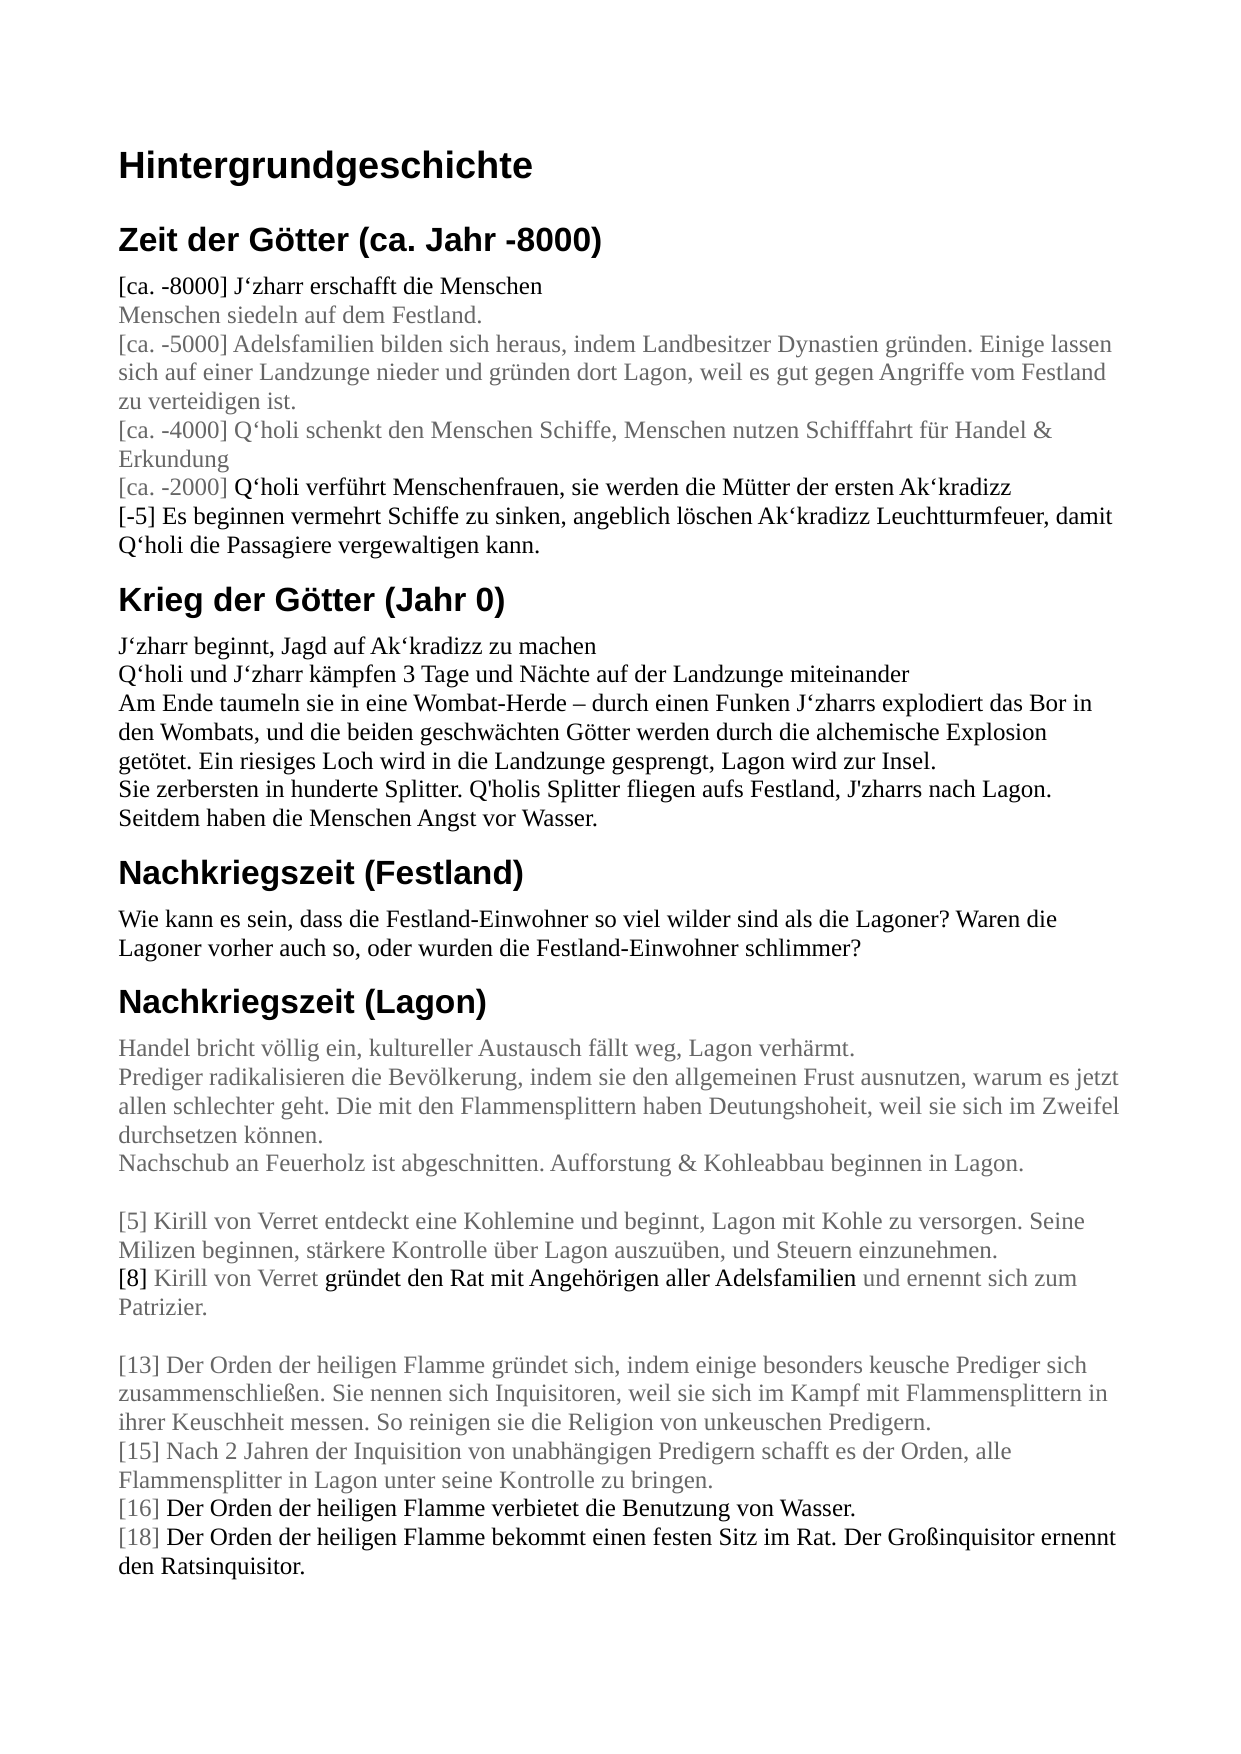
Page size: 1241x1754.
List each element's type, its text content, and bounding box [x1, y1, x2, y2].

text Sie zerbersten in hunderte Splitter. Q'holis Splitter fliegen aufs Festland, J'zharrs nach Lagon. [118, 774, 1122, 803]
text Handel bricht völlig ein, kultureller Austausch fällt weg, Lagon verhärmt. [118, 1033, 1122, 1062]
subtitle Hintergrundgeschichte [118, 143, 1122, 187]
subtitle Nachkriegszeit (Lagon) [118, 982, 1122, 1021]
text [5] Kirill von Verret entdeckt eine Kohlemine und beginnt, Lagon mit Kohle zu versorgen. Seine Milizen beginnen, stärkere Kontrolle über Lagon auszuüben, und Steuern einzunehmen. [118, 1206, 1122, 1263]
text [8] Kirill von Verret gründet den Rat mit Angehörigen aller Adelsfamilien und ernennt sich zum Patrizier. [118, 1263, 1122, 1321]
text Seitdem haben die Menschen Angst vor Wasser. [118, 803, 1122, 832]
subtitle Zeit der Götter (ca. Jahr -8000) [118, 220, 1122, 259]
text [16] Der Orden der heiligen Flamme verbietet die Benutzung von Wasser. [118, 1493, 1122, 1522]
text Wie kann es sein, dass die Festland-Einwohner so viel wilder sind als die Lagoner? Waren die Lagoner vorher auch so, oder wurden die Festland-Einwohner schlimmer? [118, 904, 1122, 961]
subtitle Nachkriegszeit (Festland) [118, 853, 1122, 891]
text [ca. -5000] Adelsfamilien bilden sich heraus, indem Landbesitzer Dynastien gründen. Einige lassen sich auf einer Landzunge nieder und gründen dort Lagon, weil es gut gegen Angriffe vom Festland zu verteidigen ist. [118, 329, 1122, 415]
text Prediger radikalisieren die Bevölkerung, indem sie den allgemeinen Frust ausnutzen, warum es jetzt allen schlechter geht. Die mit den Flammensplittern haben Deutungshoheit, weil sie sich im Zweifel durchsetzen können. [118, 1062, 1122, 1148]
text [-5] Es beginnen vermehrt Schiffe zu sinken, angeblich löschen Ak‘kradizz Leuchtturmfeuer, damit Q‘holi die Passagiere vergewaltigen kann. [118, 501, 1122, 559]
text [ca. -2000] Q‘holi verführt Menschenfrauen, sie werden die Mütter der ersten Ak‘kradizz [118, 472, 1122, 501]
subtitle Krieg der Götter (Jahr 0) [118, 579, 1122, 618]
text [ca. -4000] Q‘holi schenkt den Menschen Schiffe, Menschen nutzen Schifffahrt für Handel & Erkundung [118, 415, 1122, 472]
text [13] Der Orden der heiligen Flamme gründet sich, indem einige besonders keusche Prediger sich zusammenschließen. Sie nennen sich Inquisitoren, weil sie sich im Kampf mit Flammensplittern in ihrer Keuschheit messen. So reinigen sie die Religion von unkeuschen Predigern. [118, 1350, 1122, 1436]
text [18] Der Orden der heiligen Flamme bekommt einen festen Sitz im Rat. Der Großinquisitor ernennt den Ratsinquisitor. [118, 1522, 1122, 1580]
text Nachschub an Feuerholz ist abgeschnitten. Aufforstung & Kohleabbau beginnen in Lagon. [118, 1148, 1122, 1177]
text Q‘holi und J‘zharr kämpfen 3 Tage und Nächte auf der Landzunge miteinander [118, 659, 1122, 688]
text Am Ende taumeln sie in eine Wombat-Herde – durch einen Funken J‘zharrs explodiert das Bor in den Wombats, und die beiden geschwächten Götter werden durch die alchemische Explosion getötet. Ein riesiges Loch wird in die Landzunge gesprengt, Lagon wird zur Insel. [118, 688, 1122, 774]
text Menschen siedeln auf dem Festland. [118, 300, 1122, 329]
text J‘zharr beginnt, Jagd auf Ak‘kradizz zu machen [118, 631, 1122, 659]
text [ca. -8000] J‘zharr erschafft die Menschen [118, 271, 1122, 300]
text [15] Nach 2 Jahren der Inquisition von unabhängigen Predigern schafft es der Orden, alle Flammensplitter in Lagon unter seine Kontrolle zu bringen. [118, 1436, 1122, 1493]
